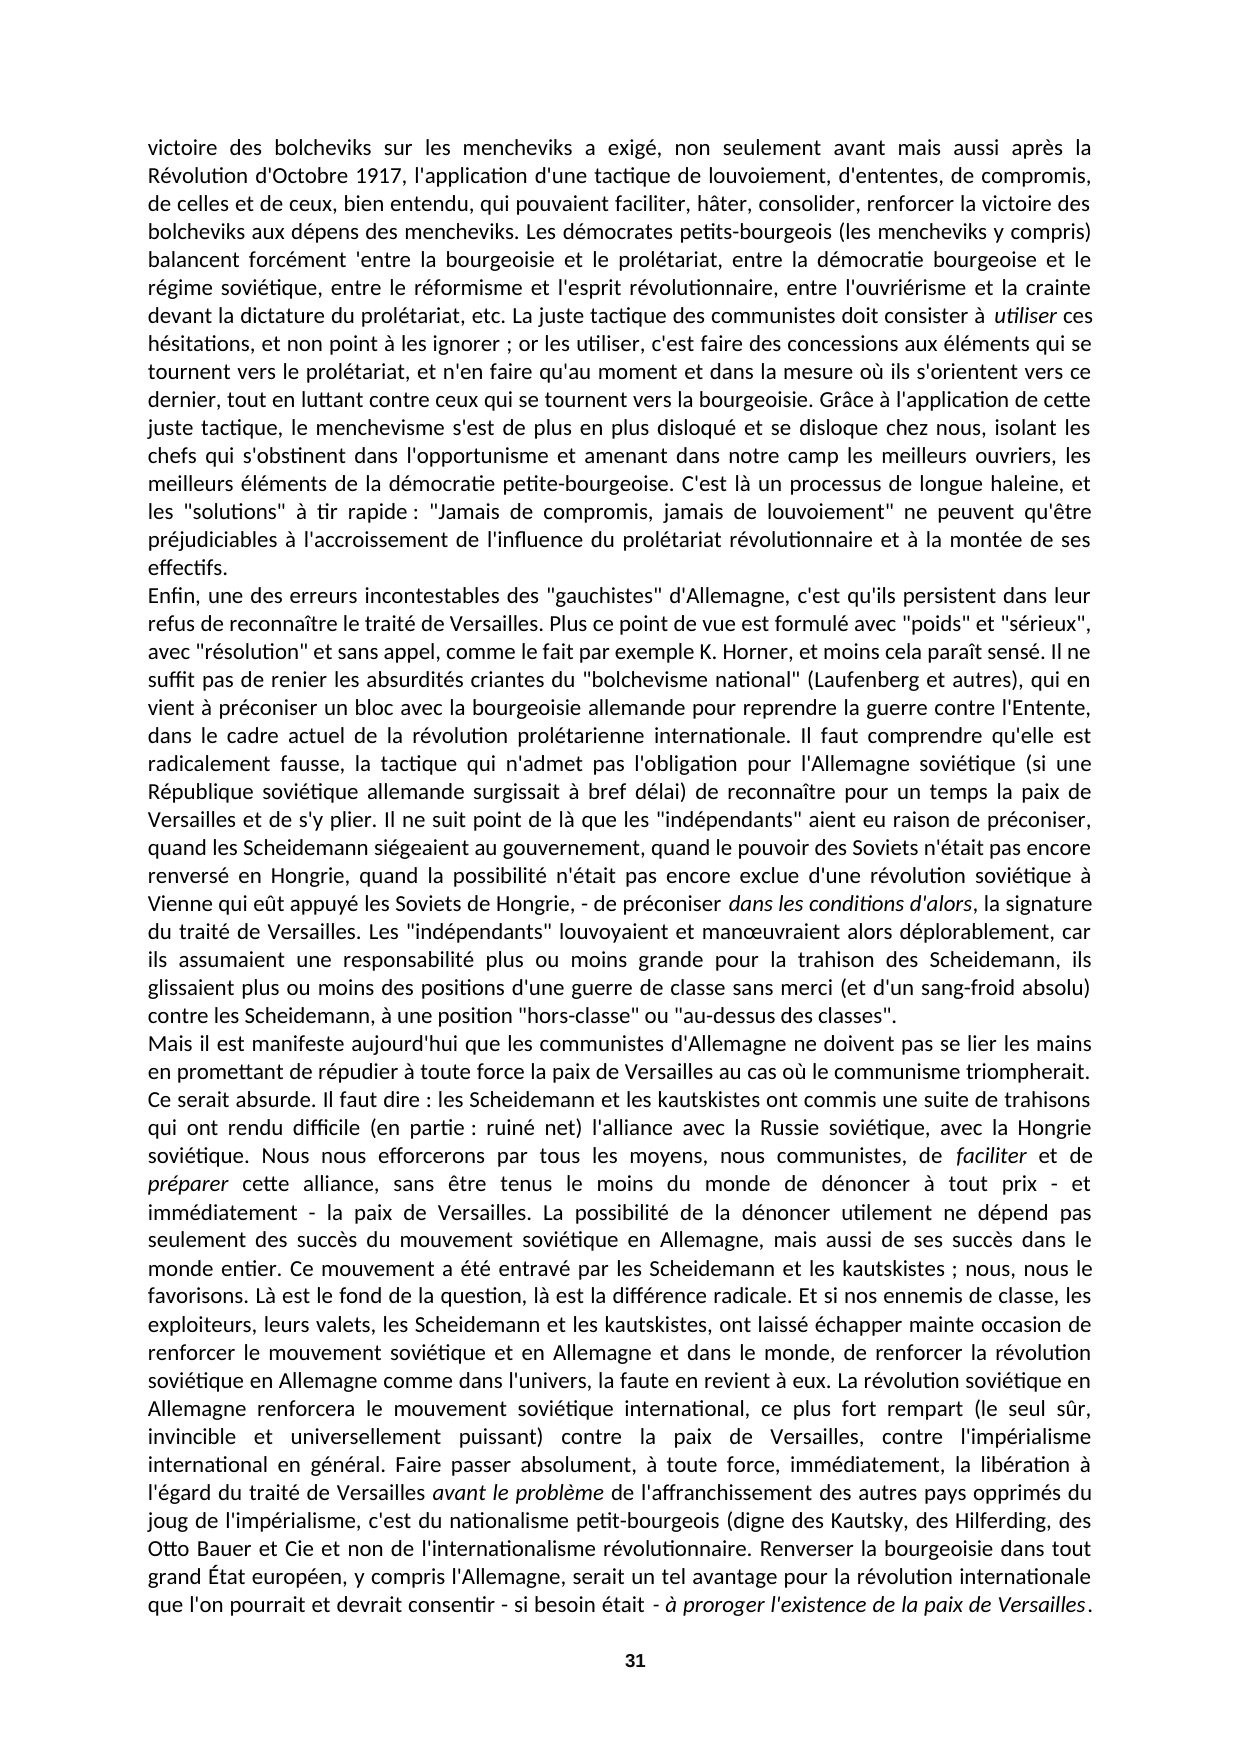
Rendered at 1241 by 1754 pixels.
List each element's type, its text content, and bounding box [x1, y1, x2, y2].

text victoire des bolcheviks sur les mencheviks a exigé, non seulement avant mais aussi après la Révolution d'Octobre 1917, l'application d'une tactique de louvoiement, d'ententes, de compromis, de celles et de ceux, bien entendu, qui pouvaient faciliter, hâter, consolider, renforcer la victoire des bolcheviks aux dépens des mencheviks. Les démocrates petits-bourgeois (les mencheviks y compris) balancent forcément 'entre la bourgeoisie et le prolétariat, entre la démocratie bourgeoise et le régime soviétique, entre le réformisme et l'esprit révolutionnaire, entre l'ouvriérisme et la crainte devant la dictature du prolétariat, etc. La juste tactique des communistes doit consister à utiliser ces hésitations, et non point à les ignorer ; or les utiliser, c'est faire des concessions aux éléments qui se tournent vers le prolétariat, et n'en faire qu'au moment et dans la mesure où ils s'orientent vers ce dernier, tout en luttant contre ceux qui se tournent vers la bourgeoisie. Grâce à l'application de cette juste tactique, le menchevisme s'est de plus en plus disloqué et se disloque chez nous, isolant les chefs qui s'obstinent dans l'opportunisme et amenant dans notre camp les meilleurs ouvriers, les meilleurs éléments de la démocratie petite-bourgeoise. C'est là un processus de longue haleine, et les "solutions" à tir rapide : "Jamais de compromis, jamais de louvoiement" ne peuvent qu'être préjudiciables à l'accroissement de l'influence du prolétariat révolutionnaire et à la montée de ses effectifs. [148, 133, 1093, 581]
text Enfin, une des erreurs incontestables des "gauchistes" d'Allemagne, c'est qu'ils persistent dans leur refus de reconnaître le traité de Versailles. Plus ce point de vue est formulé avec "poids" et "sérieux", avec "résolution" et sans appel, comme le fait par exemple K. Horner, et moins cela paraît sensé. Il ne suffit pas de renier les absurdités criantes du "bolchevisme national" (Laufenberg et autres), qui en vient à préconiser un bloc avec la bourgeoisie allemande pour reprendre la guerre contre l'Entente, dans le cadre actuel de la révolution prolétarienne internationale. Il faut comprendre qu'elle est radicalement fausse, la tactique qui n'admet pas l'obligation pour l'Allemagne soviétique (si une République soviétique allemande surgissait à bref délai) de reconnaître pour un temps la paix de Versailles et de s'y plier. Il ne suit point de là que les "indépendants" aient eu raison de préconiser, quand les Scheidemann siégeaient au gouvernement, quand le pouvoir des Soviets n'était pas encore renversé en Hongrie, quand la possibilité n'était pas encore exclue d'une révolution soviétique à Vienne qui eût appuyé les Soviets de Hongrie, - de préconiser dans les conditions d'alors, la signature du traité de Versailles. Les "indépendants" louvoyaient et manœuvraient alors déplorablement, car ils assumaient une responsabilité plus ou moins grande pour la trahison des Scheidemann, ils glissaient plus ou moins des positions d'une guerre de classe sans merci (et d'un sang-froid absolu) contre les Scheidemann, à une position "hors-classe" ou "au-dessus des classes". [148, 581, 1093, 1029]
text Mais il est manifeste aujourd'hui que les communistes d'Allemagne ne doivent pas se lier les mains en promettant de répudier à toute force la paix de Versailles au cas où le communisme triompherait. Ce serait absurde. Il faut dire : les Scheidemann et les kautskistes ont commis une suite de trahisons qui ont rendu difficile (en partie : ruiné net) l'alliance avec la Russie soviétique, avec la Hongrie soviétique. Nous nous efforcerons par tous les moyens, nous communistes, de faciliter et de préparer cette alliance, sans être tenus le moins du monde de dénoncer à tout prix - et immédiatement - la paix de Versailles. La possibilité de la dénoncer utilement ne dépend pas seulement des succès du mouvement soviétique en Allemagne, mais aussi de ses succès dans le monde entier. Ce mouvement a été entravé par les Scheidemann et les kautskistes ; nous, nous le favorisons. Là est le fond de la question, là est la différence radicale. Et si nos ennemis de classe, les exploiteurs, leurs valets, les Scheidemann et les kautskistes, ont laissé échapper mainte occasion de renforcer le mouvement soviétique et en Allemagne et dans le monde, de renforcer la révolution soviétique en Allemagne comme dans l'univers, la faute en revient à eux. La révolution soviétique en Allemagne renforcera le mouvement soviétique international, ce plus fort rempart (le seul sûr, invincible et universellement puissant) contre la paix de Versailles, contre l'impérialisme international en général. Faire passer absolument, à toute force, immédiatement, la libération à l'égard du traité de Versailles avant le problème de l'affranchissement des autres pays opprimés du joug de l'impérialisme, c'est du nationalisme petit-bourgeois (digne des Kautsky, des Hilferding, des Otto Bauer et Cie et non de l'internationalisme révolutionnaire. Renverser la bourgeoisie dans tout grand État européen, y compris l'Allemagne, serait un tel avantage pour la révolution internationale que l'on pourrait et devrait consentir - si besoin était - à proroger l'existence de la paix de Versailles. [148, 1029, 1093, 1618]
